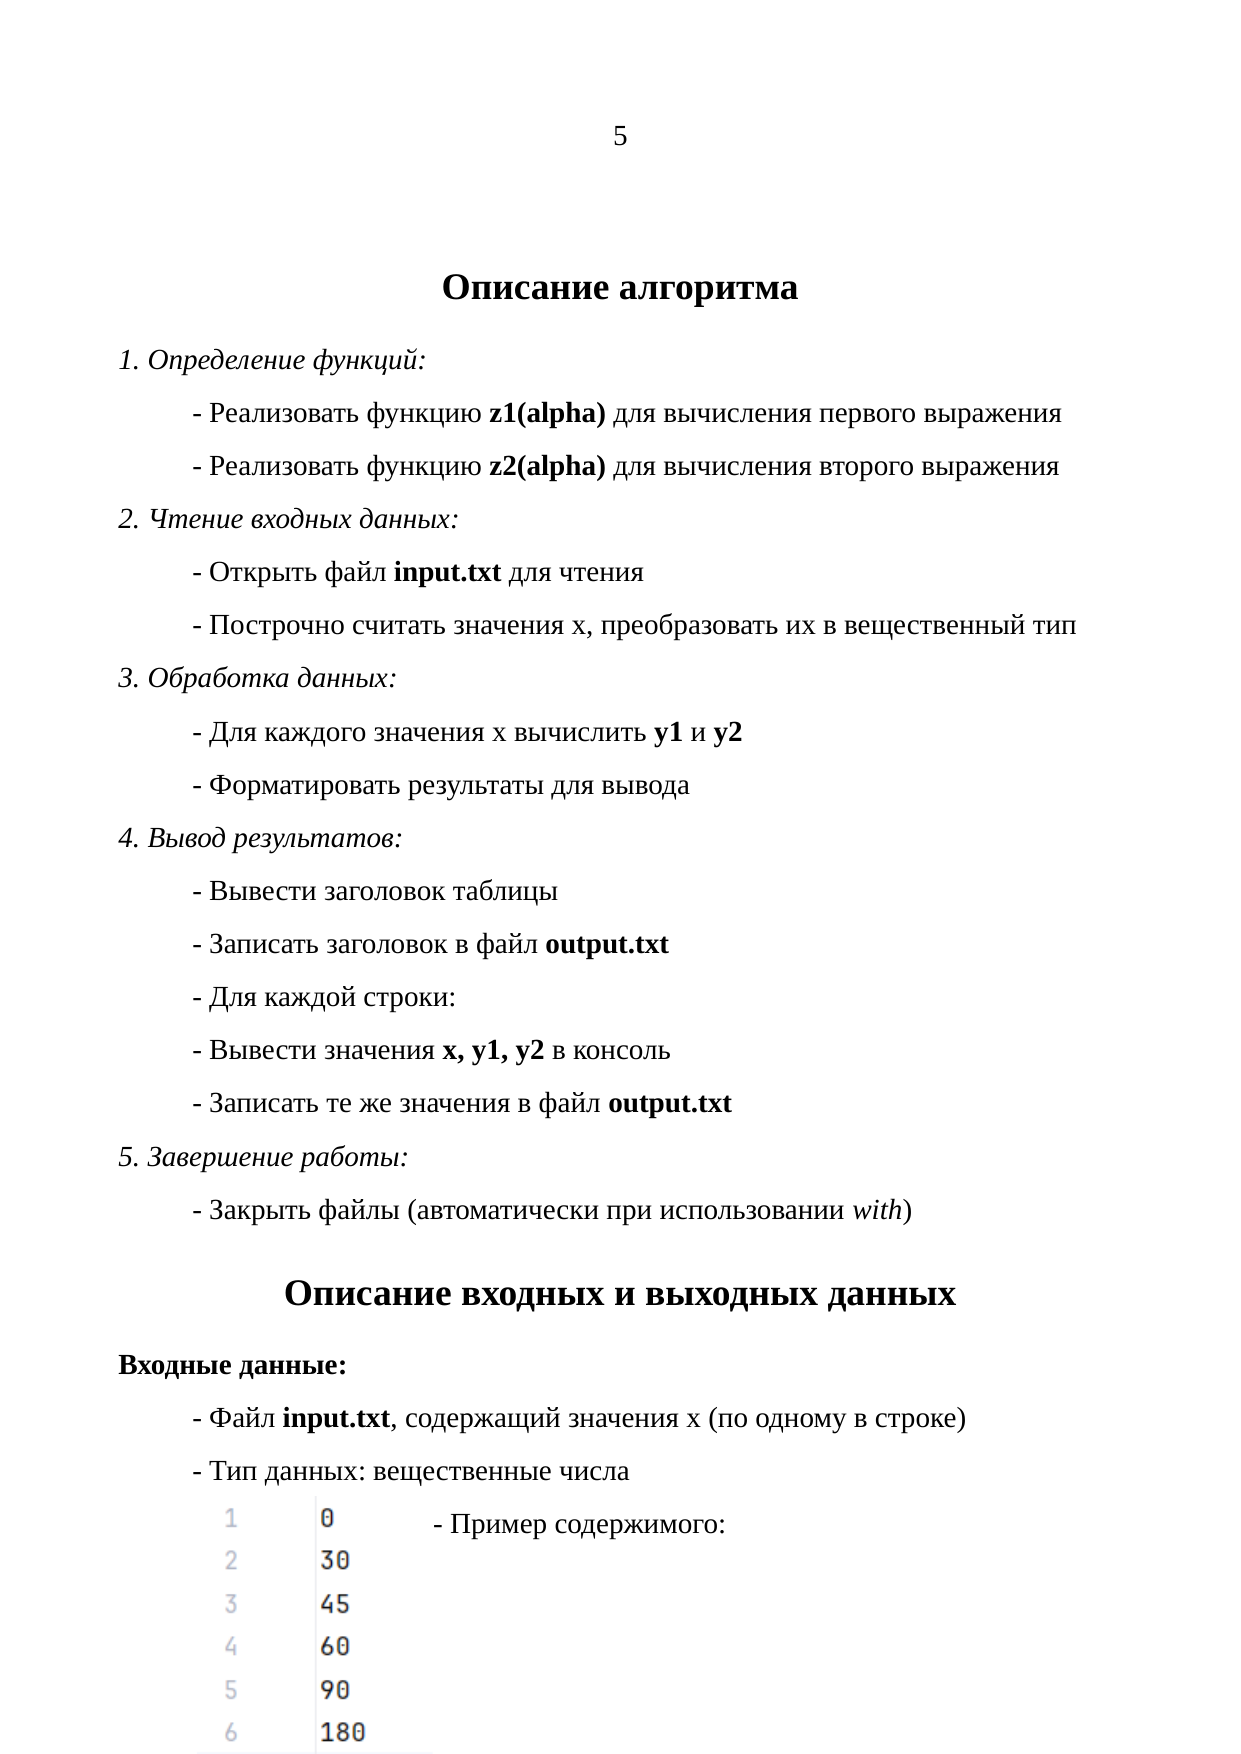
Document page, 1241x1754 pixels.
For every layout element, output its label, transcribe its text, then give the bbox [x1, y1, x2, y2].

text - Реализовать функцию z1(alpha) для вычисления первого выражения [118, 395, 1122, 428]
text - Тип данных: вещественные числа [118, 1453, 1122, 1487]
text - Форматировать результаты для вывода [118, 767, 1122, 800]
subtitle Описание алгоритма [118, 265, 1122, 308]
text - Записать заголовок в файл output.txt [118, 926, 1122, 960]
text 1. Определение функций: [118, 342, 1122, 375]
text - Реализовать функцию z2(alpha) для вычисления второго выражения [118, 448, 1122, 482]
text [118, 1507, 196, 1540]
text - Для каждого значения x вычислить y1 и y2 [118, 714, 1122, 747]
text 2. Чтение входных данных: [118, 501, 1122, 535]
text - Записать те же значения в файл output.txt [118, 1086, 1122, 1119]
subtitle Описание входных и выходных данных [118, 1270, 1122, 1313]
text 5. Завершение работы: [118, 1139, 1122, 1172]
text - Закрыть файлы (автоматически при использовании with) [118, 1192, 1122, 1225]
text - Файл input.txt, содержащий значения x (по одному в строке) [118, 1400, 1122, 1434]
text - Построчно считать значения x, преобразовать их в вещественный тип [118, 607, 1122, 641]
text - Вывести заголовок таблицы [118, 873, 1122, 907]
text - Для каждой строки: [118, 979, 1122, 1013]
picture [196, 1496, 433, 1754]
text 3. Обработка данных: [118, 661, 1122, 694]
text - Открыть файл input.txt для чтения [118, 554, 1122, 588]
text 4. Вывод результатов: [118, 820, 1122, 853]
text - Вывести значения x, y1, y2 в консоль [118, 1032, 1122, 1066]
text - Пример содержимого: [433, 1507, 1122, 1540]
text Входные данные: [118, 1347, 1122, 1381]
